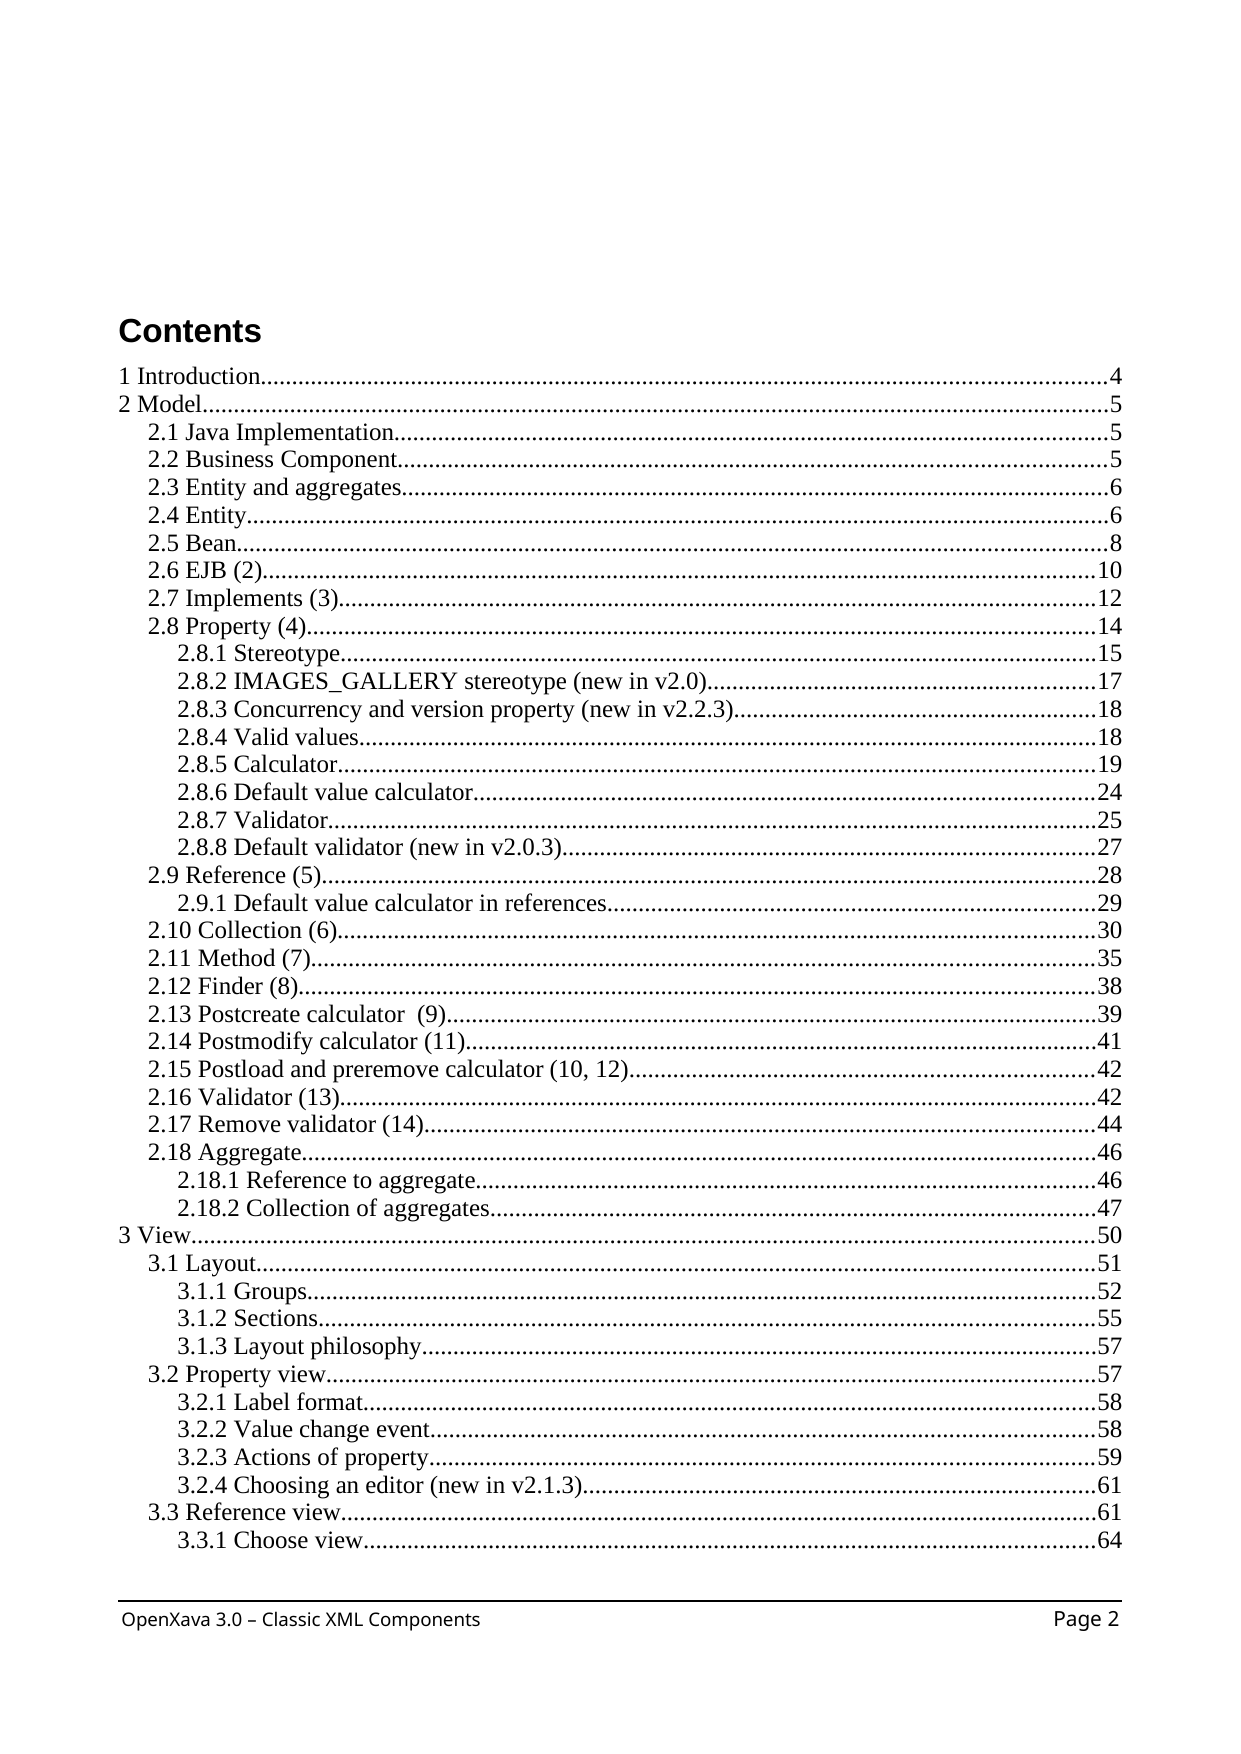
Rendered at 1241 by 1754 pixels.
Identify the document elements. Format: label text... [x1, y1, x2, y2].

text 2.4 Entity 6 [148, 501, 1122, 529]
text 2.18.2 Collection of aggregates 47 [177, 1194, 1122, 1221]
text 3.1.3 Layout philosophy 57 [177, 1332, 1122, 1360]
text 2.18.1 Reference to aggregate 46 [177, 1166, 1122, 1194]
subtitle Contents [118, 313, 1122, 350]
text 2.8.2 IMAGES_GALLERY stereotype (new in v2.0) 17 [177, 667, 1122, 695]
text 2.18 Aggregate 46 [148, 1138, 1122, 1166]
text 2.8.6 Default value calculator 24 [177, 778, 1122, 806]
text 2.10 Collection (6) 30 [148, 917, 1122, 944]
text 2.5 Bean 8 [148, 529, 1122, 556]
text 3.3.1 Choose view 64 [177, 1526, 1122, 1554]
text 3.1.2 Sections 55 [177, 1304, 1122, 1332]
text 3.2.2 Value change event 58 [177, 1415, 1122, 1443]
text 2.16 Validator (13) 42 [148, 1083, 1122, 1111]
text 2.9 Reference (5) 28 [148, 861, 1122, 889]
text 2.8.1 Stereotype 15 [177, 639, 1122, 667]
text 3.2.3 Actions of property 59 [177, 1443, 1122, 1471]
text 3.3 Reference view 61 [148, 1498, 1122, 1526]
text 2.8 Property (4) 14 [148, 612, 1122, 639]
text 2 Model 5 [118, 390, 1122, 418]
text 2.8.7 Validator 25 [177, 806, 1122, 833]
text 2.14 Postmodify calculator (11) 41 [148, 1027, 1122, 1055]
text 3.1.1 Groups 52 [177, 1277, 1122, 1304]
text 3.2.1 Label format 58 [177, 1388, 1122, 1415]
text 2.15 Postload and preremove calculator (10, 12) 42 [148, 1055, 1122, 1083]
text 2.13 Postcreate calculator (9) 39 [148, 1000, 1122, 1027]
text 2.3 Entity and aggregates 6 [148, 473, 1122, 501]
text 3.2 Property view 57 [148, 1360, 1122, 1388]
text 2.12 Finder (8) 38 [148, 972, 1122, 1000]
text 2.9.1 Default value calculator in references 29 [177, 889, 1122, 917]
text 2.8.4 Valid values 18 [177, 723, 1122, 750]
text 3.1 Layout 51 [148, 1249, 1122, 1277]
text 2.8.3 Concurrency and version property (new in v2.2.3) 18 [177, 695, 1122, 723]
text 3 View 50 [118, 1221, 1122, 1249]
text 1 Introduction 4 [118, 362, 1122, 390]
text 2.11 Method (7) 35 [148, 944, 1122, 972]
text 3.2.4 Choosing an editor (new in v2.1.3) 61 [177, 1471, 1122, 1498]
text 2.6 EJB (2) 10 [148, 556, 1122, 584]
text 2.8.8 Default validator (new in v2.0.3) 27 [177, 833, 1122, 861]
text 2.17 Remove validator (14) 44 [148, 1111, 1122, 1138]
text 2.8.5 Calculator 19 [177, 750, 1122, 778]
text 2.7 Implements (3) 12 [148, 584, 1122, 612]
text 2.1 Java Implementation 5 [148, 418, 1122, 446]
text 2.2 Business Component 5 [148, 446, 1122, 473]
